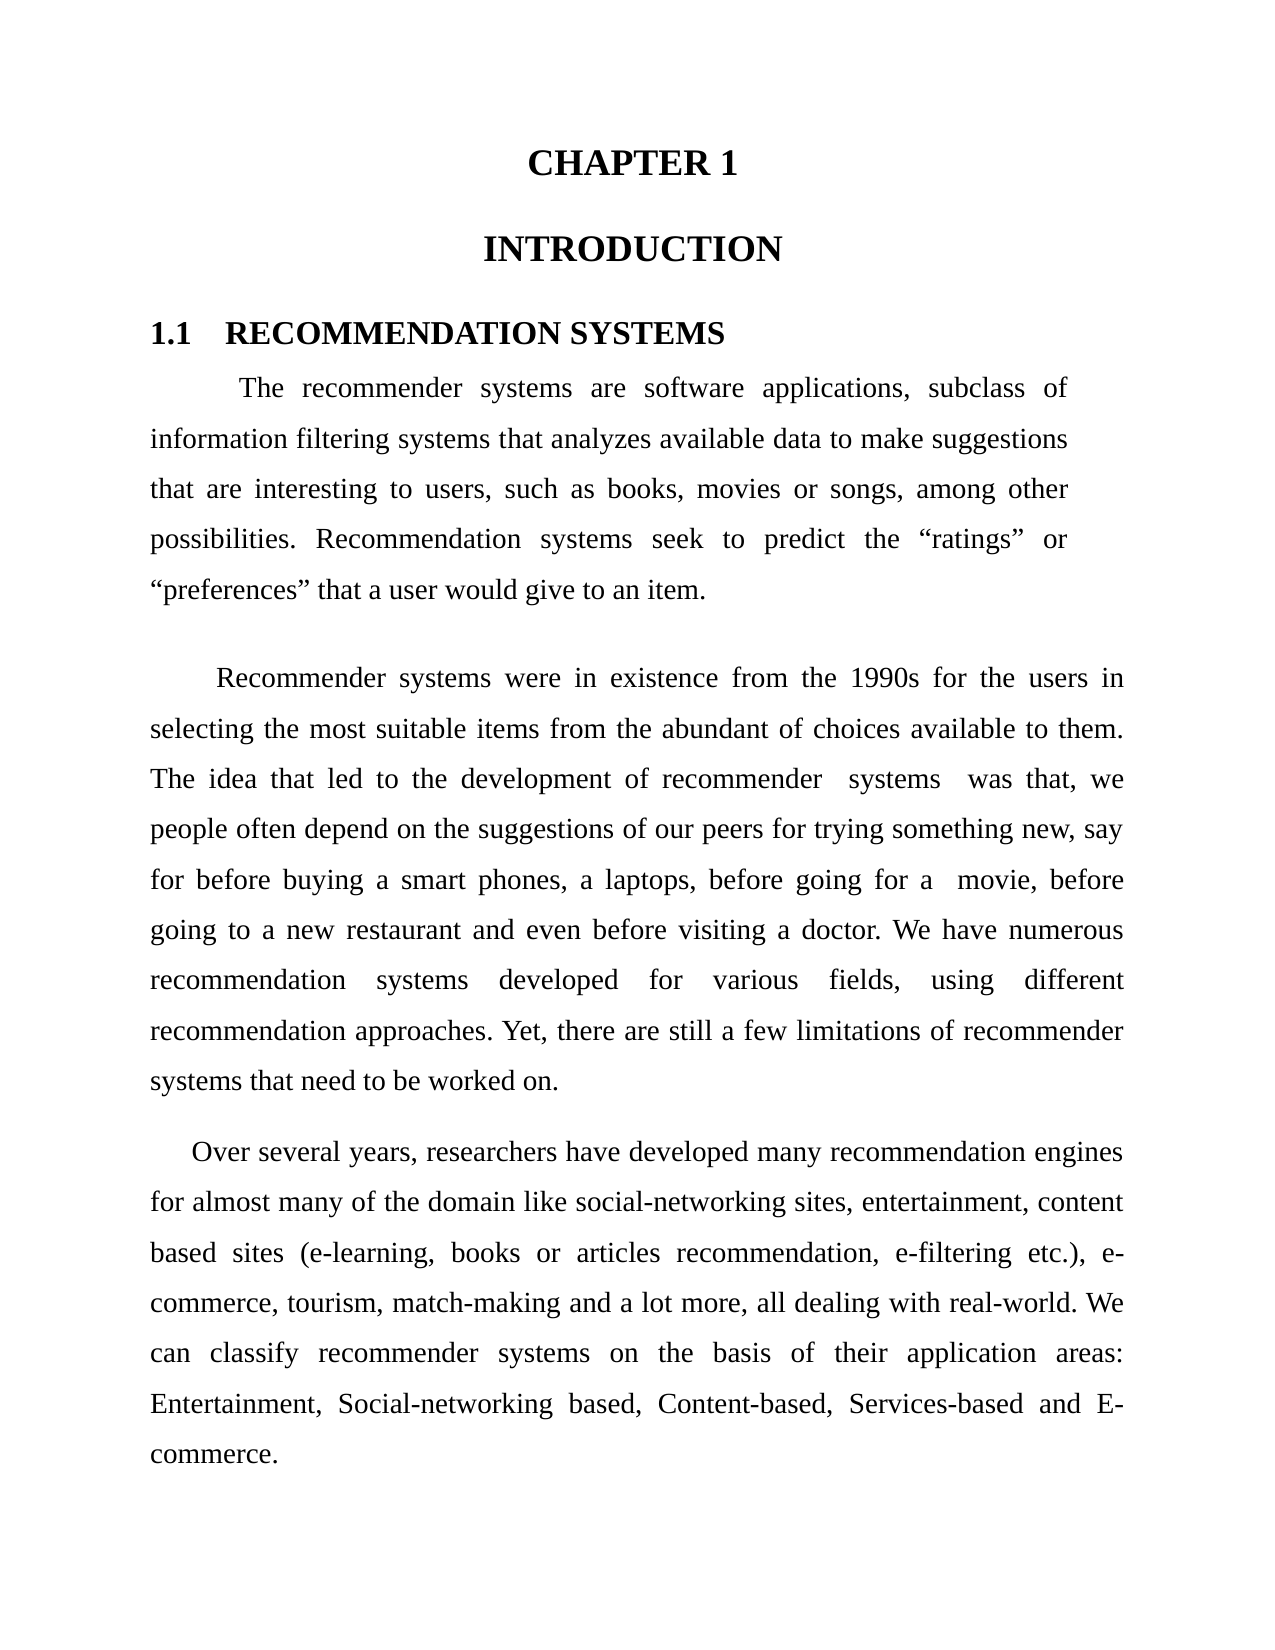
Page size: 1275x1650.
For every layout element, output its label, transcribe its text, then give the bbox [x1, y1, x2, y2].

text Recommender systems were in existence from the 1990s for the users in selecting the most suitable items from the abundant of choices available to them. The idea that led to the development of recommender systems was that, we people often depend on the suggestions of our peers for trying something new, say for before buying a smart phones, a laptops, before going for a movie, before going to a new restaurant and even before visiting a doctor. We have numerous recommendation systems developed for various fields, using different recommendation approaches. Yet, there are still a few limitations of recommender systems that need to be worked on. [150, 661, 1125, 1097]
text CHAPTER 1 [197, 141, 1069, 184]
text Over several years, researchers have developed many recommendation engines for almost many of the domain like social-networking sites, entertainment, content based sites (e-learning, books or articles recommendation, e-filtering etc.), e-commerce, tourism, match-making and a lot more, all dealing with real-world. We can classify recommender systems on the basis of their application areas: Entertainment, Social-networking based, Content-based, Services-based and E-commerce. [150, 1134, 1125, 1469]
list RECOMMENDATION SYSTEMS [150, 313, 1069, 351]
text The recommender systems are software applications, subclass of information filtering systems that analyzes available data to make suggestions that are interesting to users, such as books, movies or songs, among other possibilities. Recommendation systems seek to predict the “ratings” or “preferences” that a user would give to an item. [150, 371, 1069, 605]
text INTRODUCTION [197, 227, 1069, 270]
